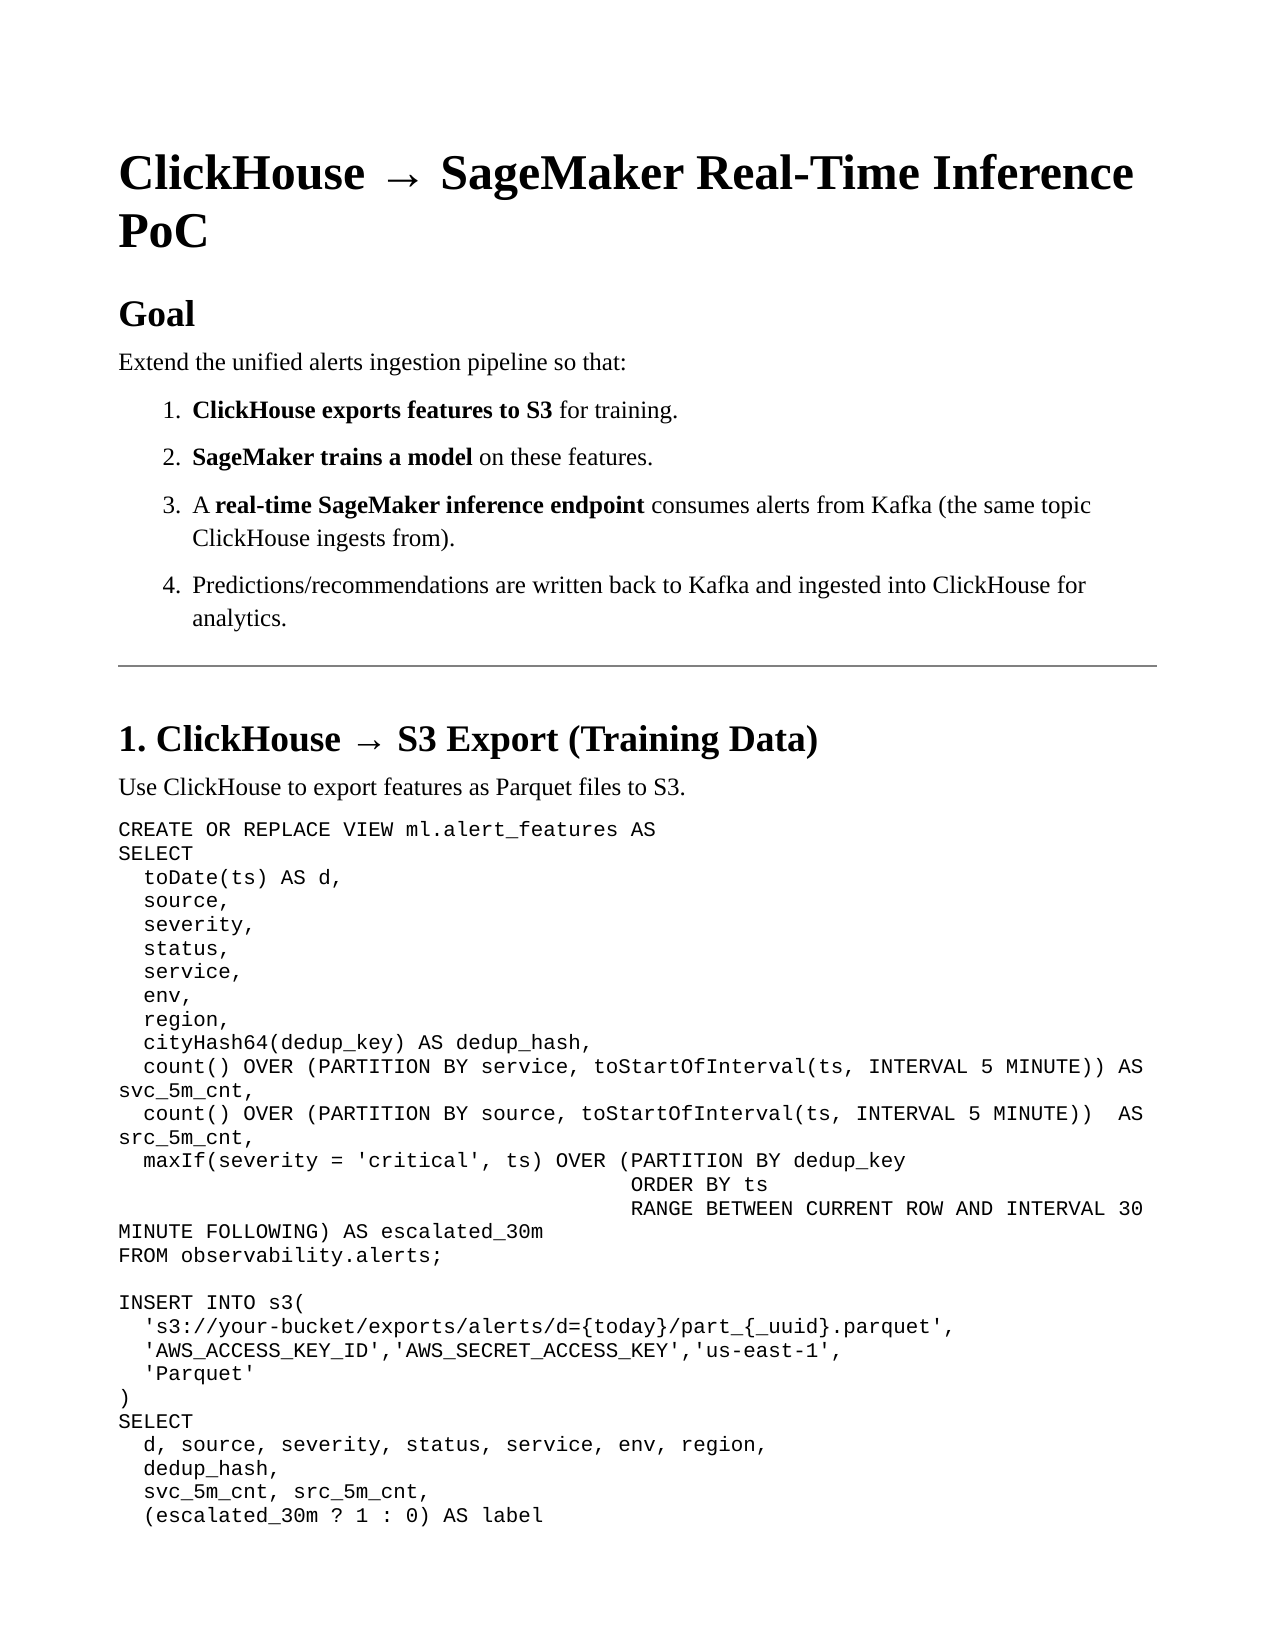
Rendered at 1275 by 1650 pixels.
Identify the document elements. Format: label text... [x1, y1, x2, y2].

text cityHash64(dedup_key) AS dedup_hash, [118, 1032, 1157, 1056]
text FROM observability.alerts; [118, 1245, 1157, 1269]
text 's3://your-bucket/exports/alerts/d={today}/part_{_uuid}.parquet', [118, 1316, 1157, 1340]
text INSERT INTO s3( [118, 1292, 1157, 1316]
text SELECT [118, 1411, 1157, 1434]
text (escalated_30m ? 1 : 0) AS label [118, 1505, 1157, 1529]
text count() OVER (PARTITION BY source, toStartOfInterval(ts, INTERVAL 5 MINUTE)) AS src_5m_cnt, [118, 1103, 1157, 1151]
list Predictions/recommendations are written back to Kafka and ingested into ClickHouse for analytics. [162, 571, 1157, 632]
text env, [118, 985, 1157, 1009]
text status, [118, 938, 1157, 961]
text source, [118, 890, 1157, 914]
text 'Parquet' [118, 1363, 1157, 1387]
text Extend the unified alerts ingestion pipeline so that: [118, 347, 1157, 376]
text severity, [118, 914, 1157, 938]
text svc_5m_cnt, src_5m_cnt, [118, 1482, 1157, 1505]
text count() OVER (PARTITION BY service, toStartOfInterval(ts, INTERVAL 5 MINUTE)) AS svc_5m_cnt, [118, 1056, 1157, 1103]
text ORDER BY ts [118, 1174, 1157, 1198]
subtitle ClickHouse → SageMaker Real-Time Inference PoC [118, 143, 1157, 258]
list A real-time SageMaker inference endpoint consumes alerts from Kafka (the same topic ClickHouse ingests from). [162, 490, 1157, 552]
text 'AWS_ACCESS_KEY_ID','AWS_SECRET_ACCESS_KEY','us-east-1', [118, 1340, 1157, 1363]
text RANGE BETWEEN CURRENT ROW AND INTERVAL 30 MINUTE FOLLOWING) AS escalated_30m [118, 1198, 1157, 1245]
text CREATE OR REPLACE VIEW ml.alert_features AS [118, 819, 1157, 843]
text toDate(ts) AS d, [118, 867, 1157, 890]
text Use ClickHouse to export features as Parquet files to S3. [118, 772, 1157, 801]
subtitle 1. ClickHouse → S3 Export (Training Data) [118, 716, 1157, 759]
text SELECT [118, 843, 1157, 867]
text ) [118, 1387, 1157, 1411]
text service, [118, 961, 1157, 985]
text region, [118, 1009, 1157, 1032]
text maxIf(severity = 'critical', ts) OVER (PARTITION BY dedup_key [118, 1151, 1157, 1174]
text d, source, severity, status, service, env, region, [118, 1434, 1157, 1458]
text dedup_hash, [118, 1458, 1157, 1482]
list ClickHouse exports features to S3 for training. [162, 395, 1157, 423]
list SageMaker trains a model on these features. [162, 442, 1157, 471]
subtitle Goal [118, 291, 1157, 334]
